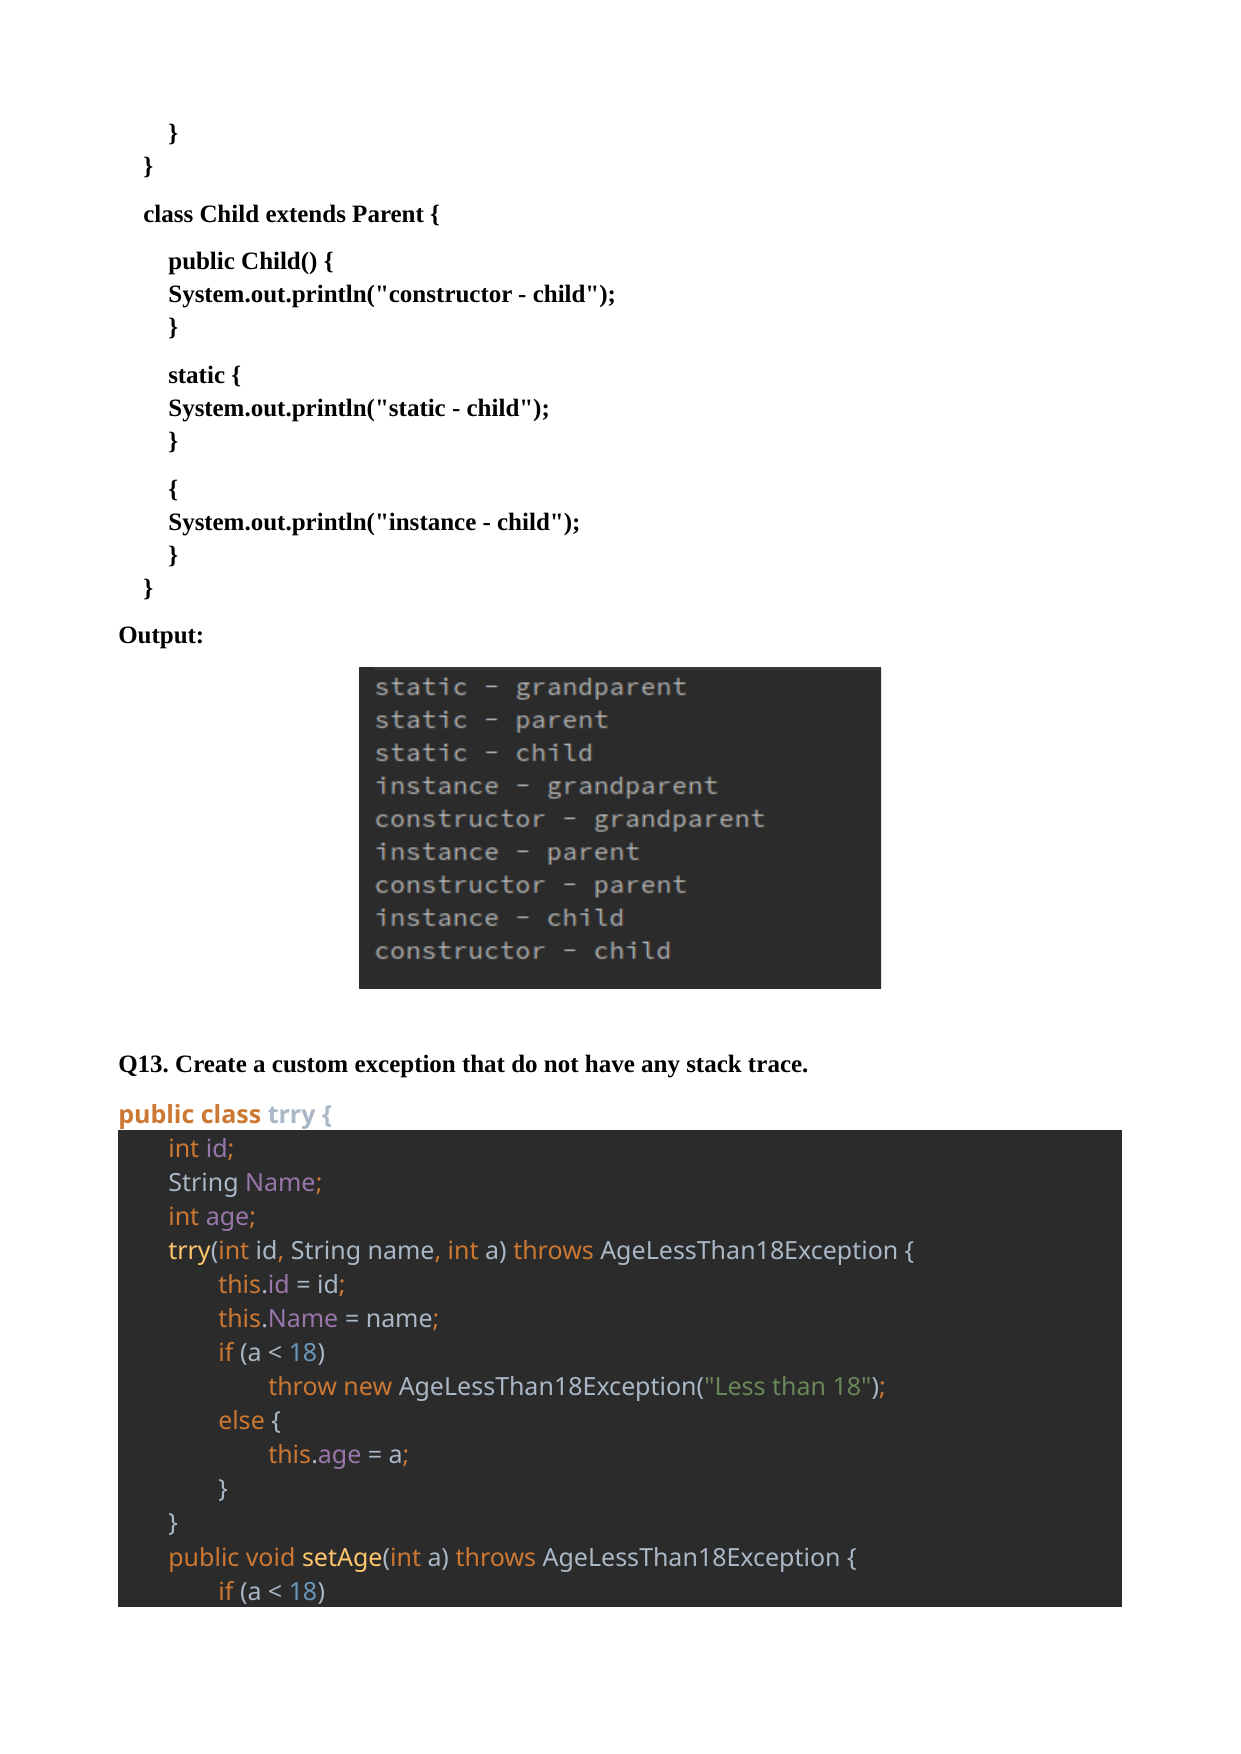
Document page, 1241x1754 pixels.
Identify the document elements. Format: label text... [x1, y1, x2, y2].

text } } [118, 118, 1122, 180]
text this.age = a; [118, 1437, 1122, 1471]
text public Child() { System.out.println("constructor - child"); } [118, 246, 1122, 341]
text this.id = id; [118, 1267, 1122, 1301]
text if (a < 18) [118, 1335, 1122, 1369]
text int id; [118, 1130, 1122, 1164]
picture [359, 667, 882, 989]
text this.Name = name; [118, 1301, 1122, 1335]
text trry(int id, String name, int a) throws AgeLessThan18Exception { [118, 1233, 1122, 1267]
text static { System.out.println("static - child"); } [118, 360, 1122, 455]
text else { [118, 1403, 1122, 1437]
text public void setAge(int a) throws AgeLessThan18Exception { [118, 1539, 1122, 1573]
text Output: [118, 620, 1122, 649]
text { System.out.println("instance - child"); } } [118, 474, 1122, 601]
text class Child extends Parent { [118, 199, 1122, 227]
text throw new AgeLessThan18Exception("Less than 18"); [118, 1369, 1122, 1403]
text int age; [118, 1198, 1122, 1233]
text } [118, 1505, 1122, 1539]
text } [118, 1471, 1122, 1505]
text if (a < 18) [118, 1573, 1122, 1607]
text public class trry { [118, 1096, 1122, 1130]
text String Name; [118, 1164, 1122, 1198]
text Q13. Create a custom exception that do not have any stack trace. [118, 1049, 1122, 1077]
